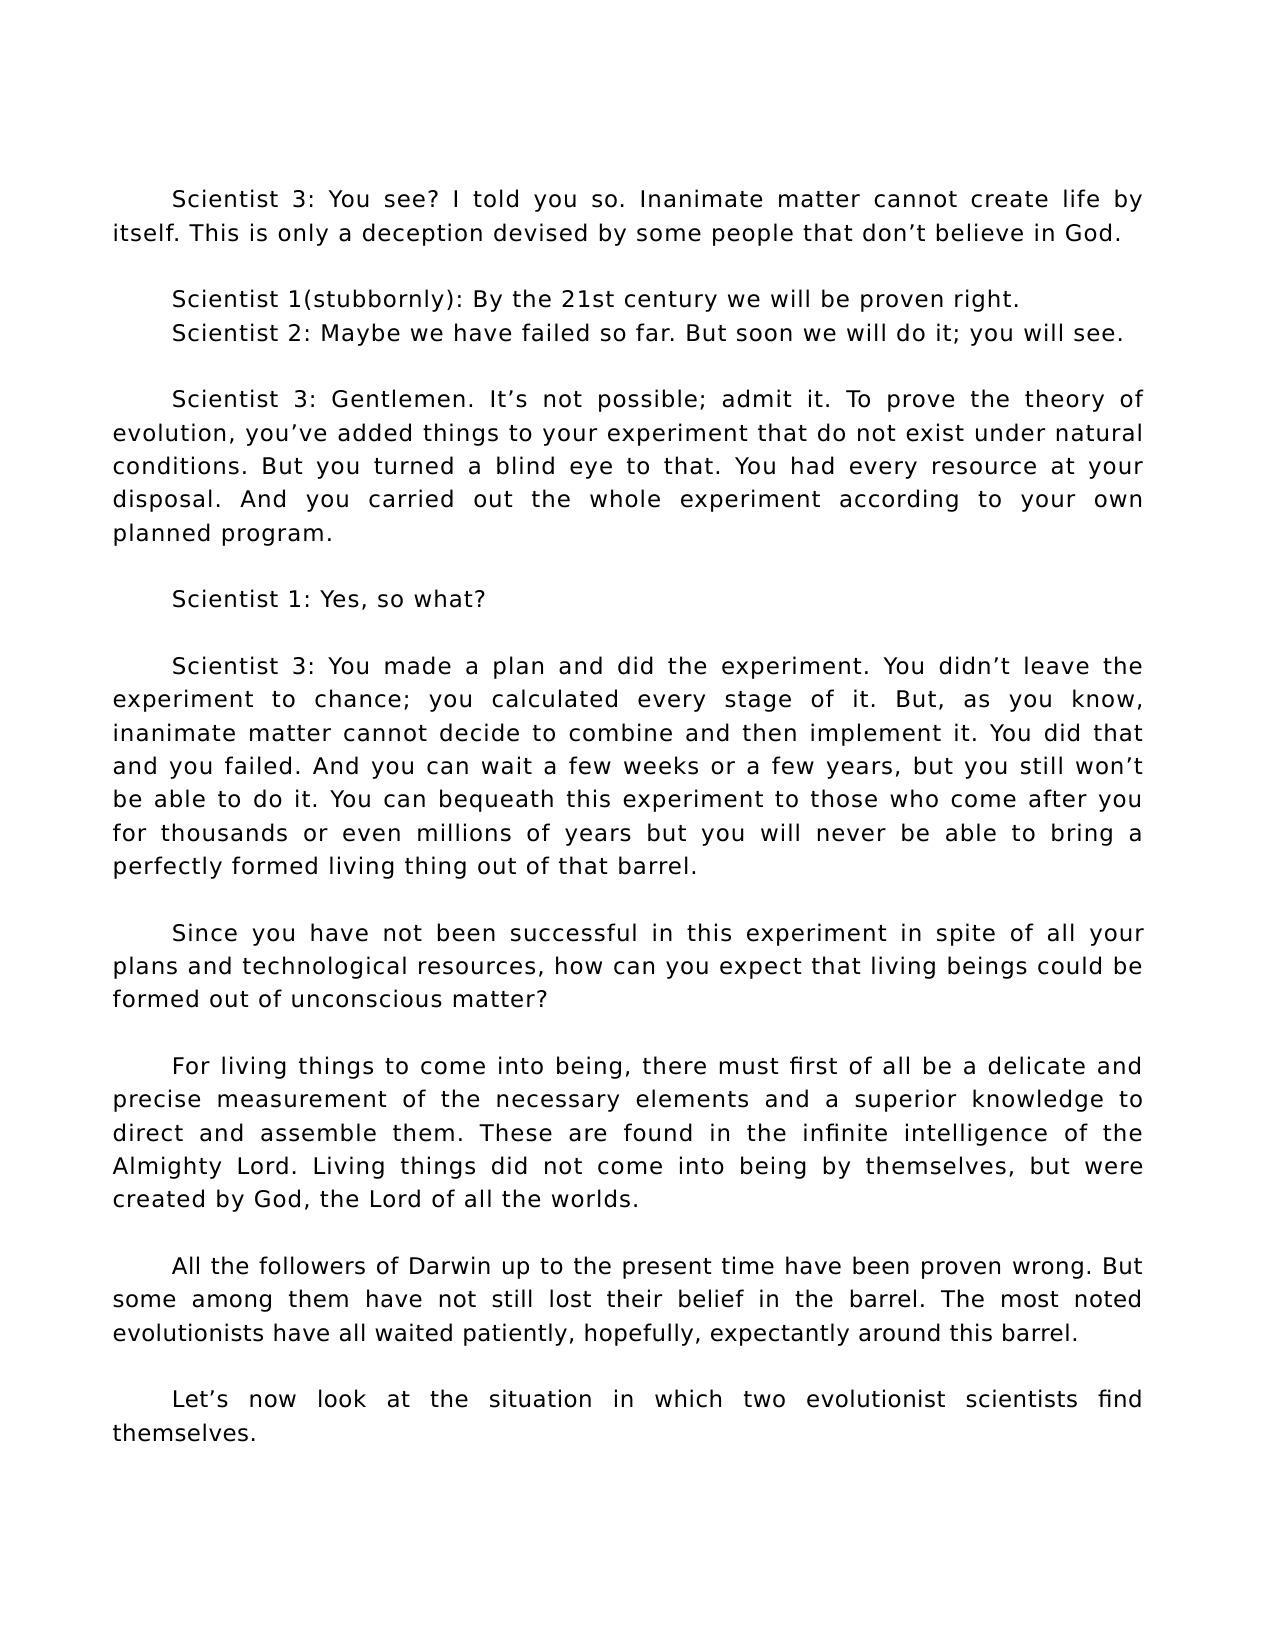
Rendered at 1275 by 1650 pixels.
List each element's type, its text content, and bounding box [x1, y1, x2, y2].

text All the followers of Darwin up to the present time have been proven wrong. But some among them have not still lost their belief in the barrel. The most noted evolutionists have all waited patiently, hopefully, expectantly around this barrel. [112, 1248, 1145, 1348]
text Scientist 3: Gentlemen. It’s not possible; admit it. To prove the theory of evolution, you’ve added things to your experiment that do not exist under natural conditions. But you turned a blind eye to that. You had every resource at your disposal. And you carried out the whole experiment according to your own planned program. [112, 381, 1145, 548]
text For living things to come into being, there must first of all be a delicate and precise measurement of the necessary elements and a superior knowledge to direct and assemble them. These are found in the infinite intelligence of the Almighty Lord. Living things did not come into being by themselves, but were created by God, the Lord of all the worlds. [112, 1048, 1145, 1214]
text Scientist 3: You made a plan and did the experiment. You didn’t leave the experiment to chance; you calculated every stage of it. But, as you know, inanimate matter cannot decide to combine and then implement it. You did that and you failed. And you can wait a few weeks or a few years, but you still won’t be able to do it. You can bequeath this experiment to those who come after you for thousands or even millions of years but you will never be able to bring a perfectly formed living thing out of that barrel. [112, 648, 1145, 881]
text Since you have not been successful in this experiment in spite of all your plans and technological resources, how can you expect that living beings could be formed out of unconscious matter? [112, 914, 1145, 1014]
text Scientist 3: You see? I told you so. Inanimate matter cannot create life by itself. This is only a deception devised by some people that don’t believe in God. [112, 181, 1145, 248]
text Scientist 1(stubbornly): By the 21st century we will be proven right. [112, 281, 1145, 314]
text Scientist 2: Maybe we have failed so far. But soon we will do it; you will see. [112, 314, 1145, 348]
text Scientist 1: Yes, so what? [112, 581, 1145, 614]
text Let’s now look at the situation in which two evolutionist scientists find themselves. [112, 1381, 1145, 1448]
